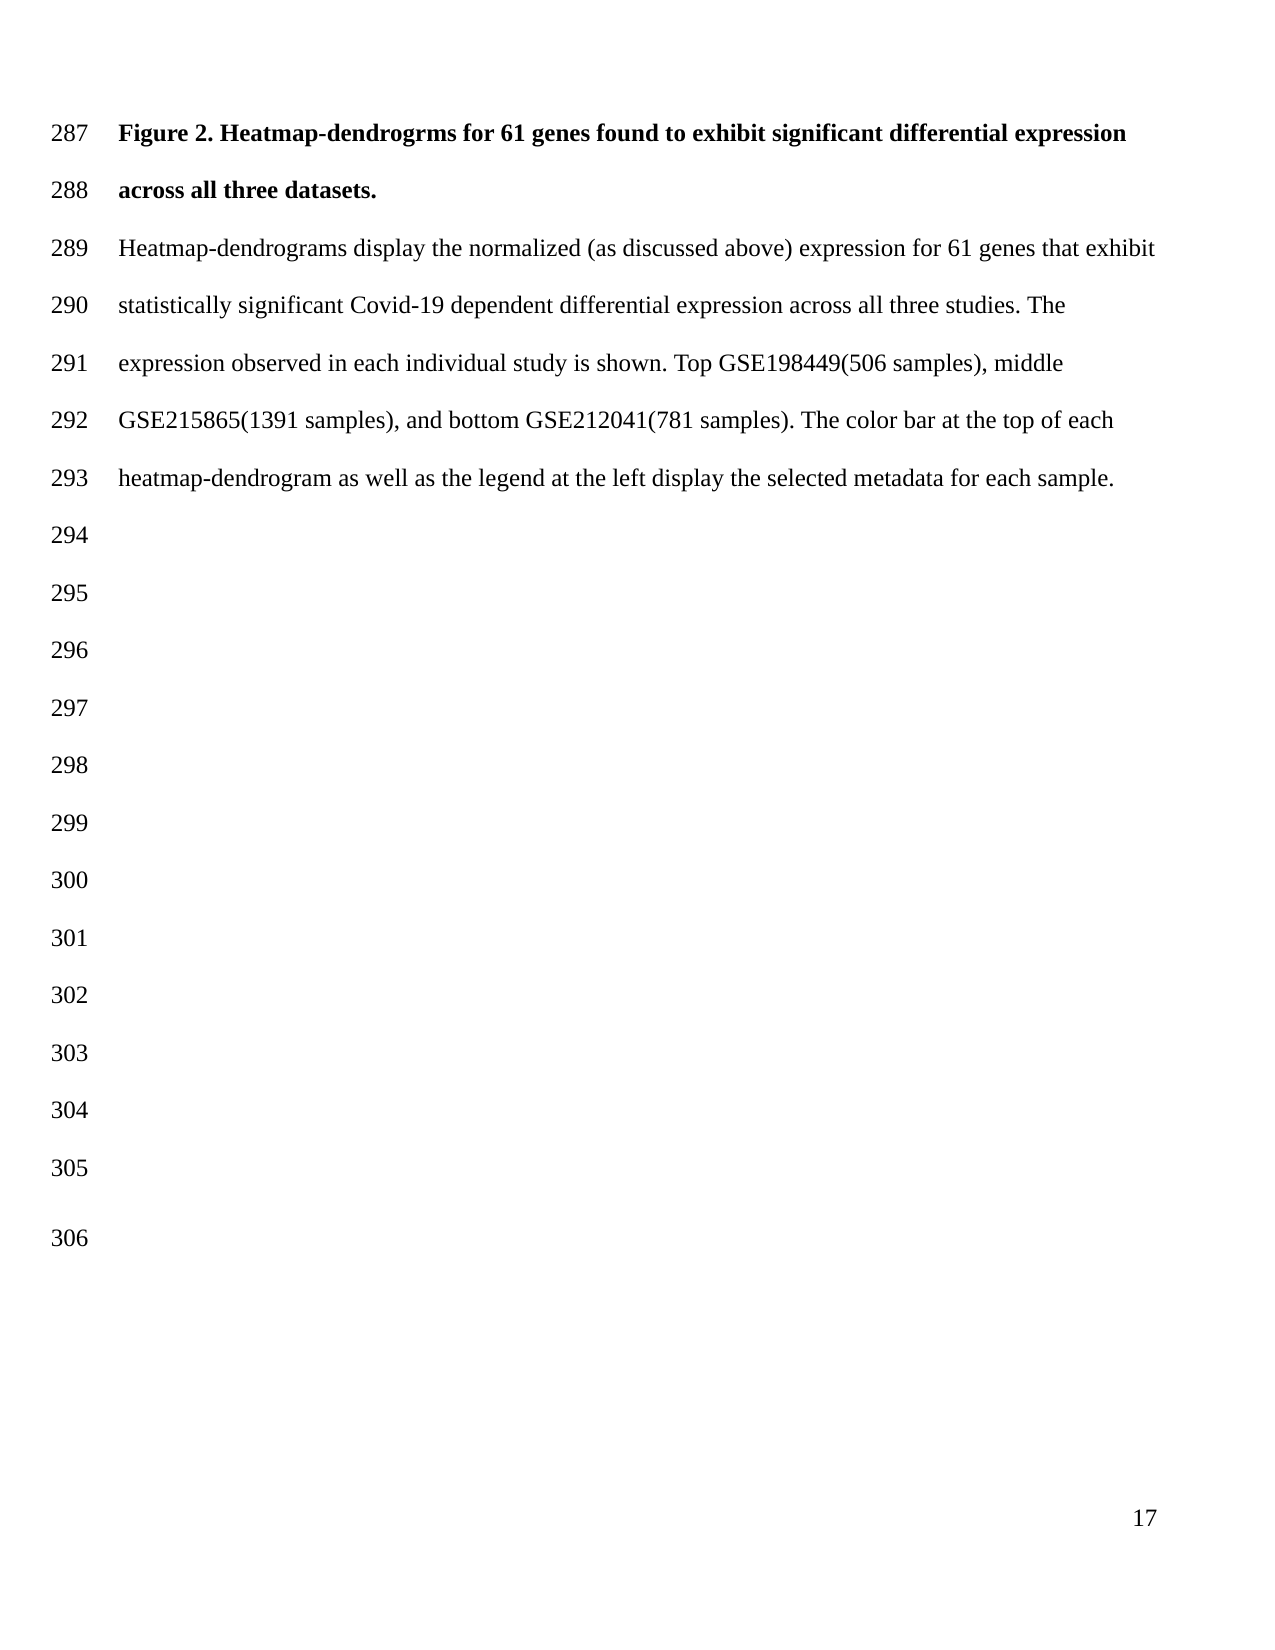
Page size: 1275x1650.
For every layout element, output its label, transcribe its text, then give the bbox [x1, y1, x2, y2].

text Figure 2. Heatmap-dendrogrms for 61 genes found to exhibit significant differential expression across all three datasets. [118, 118, 1157, 204]
text Heatmap-dendrograms display the normalized (as discussed above) expression for 61 genes that exhibit statistically significant Covid-19 dependent differential expression across all three studies. The expression observed in each individual study is shown. Top GSE198449(506 samples), middle GSE215865(1391 samples), and bottom GSE212041(781 samples). The color bar at the top of each heatmap-dendrogram as well as the legend at the left display the selected metadata for each sample. [118, 233, 1157, 492]
